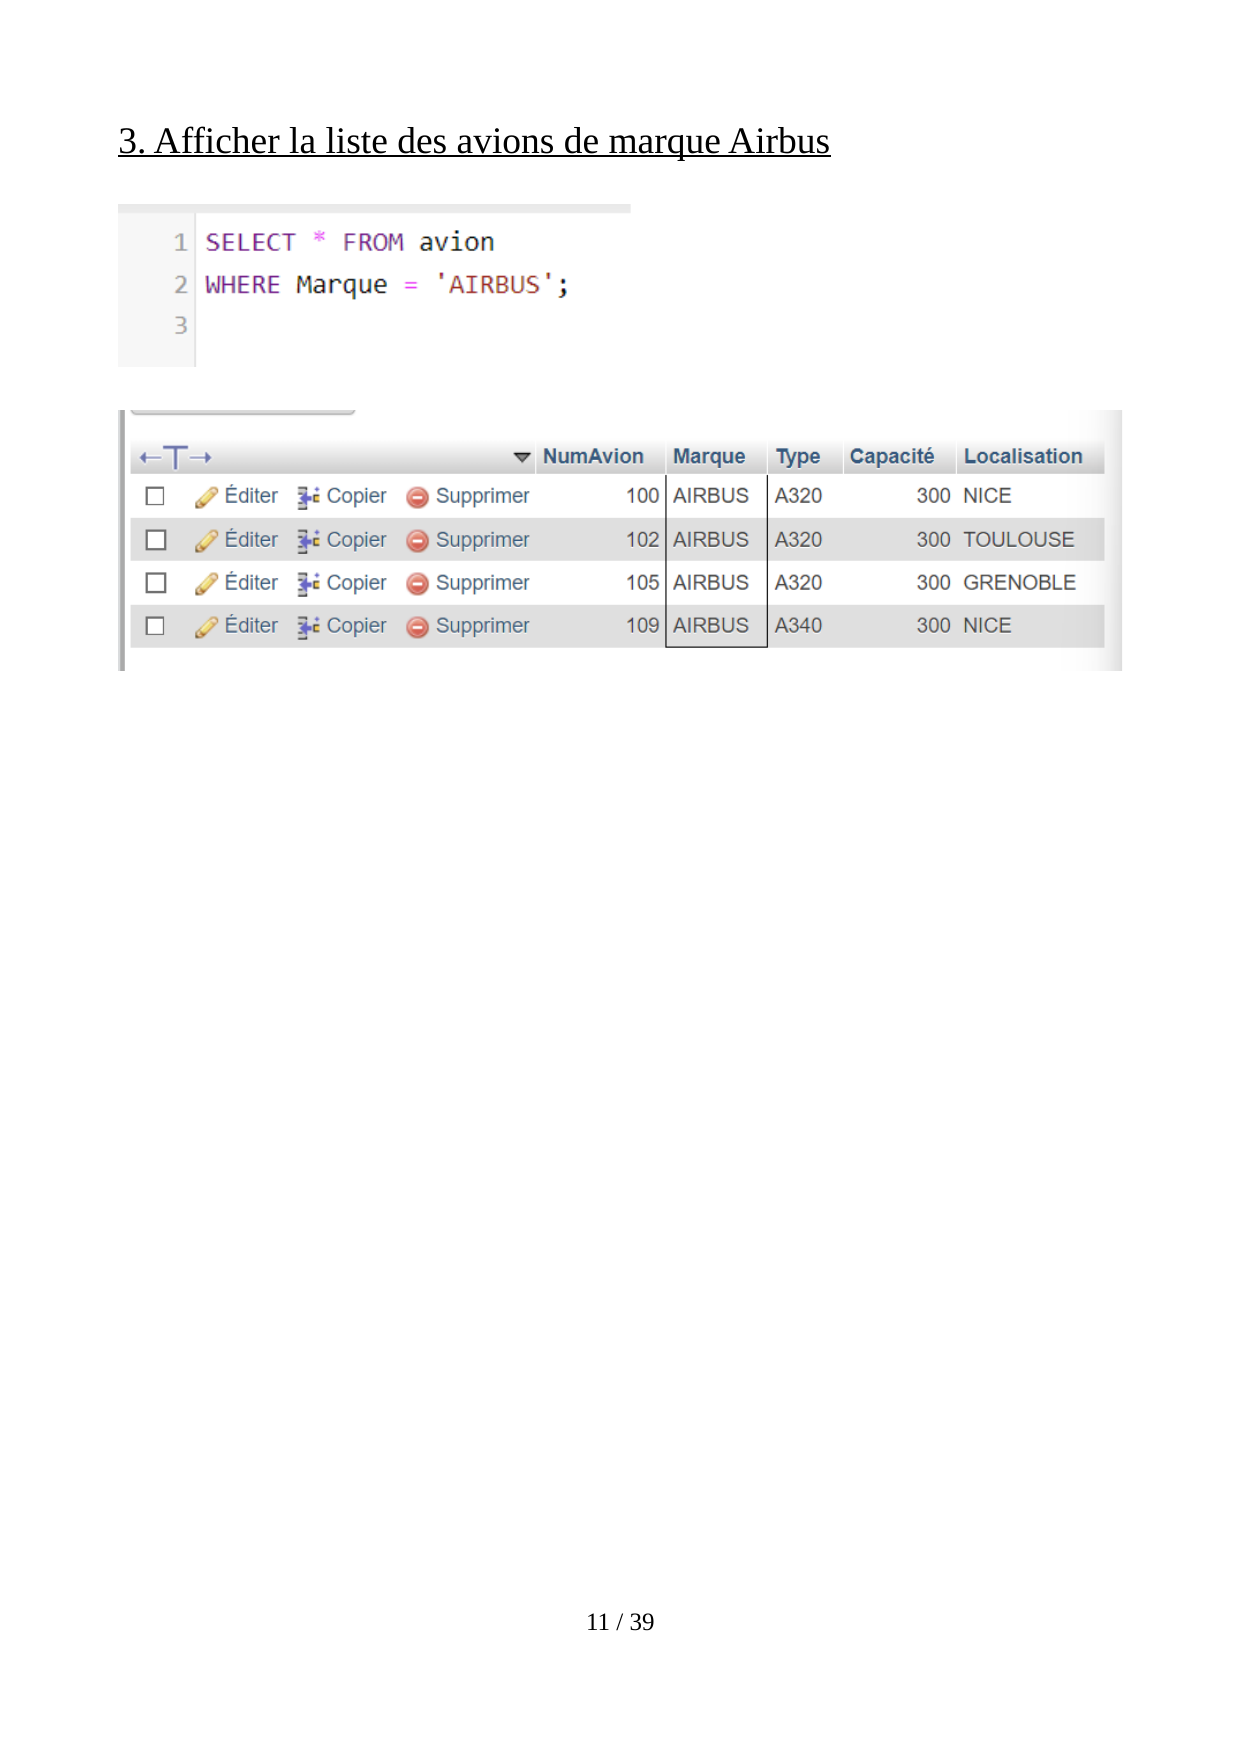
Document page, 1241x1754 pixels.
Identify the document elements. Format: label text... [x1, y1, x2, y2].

text 3. Afficher la liste des avions de marque Airbus [118, 118, 1122, 161]
picture [118, 410, 1123, 671]
picture [118, 204, 631, 367]
